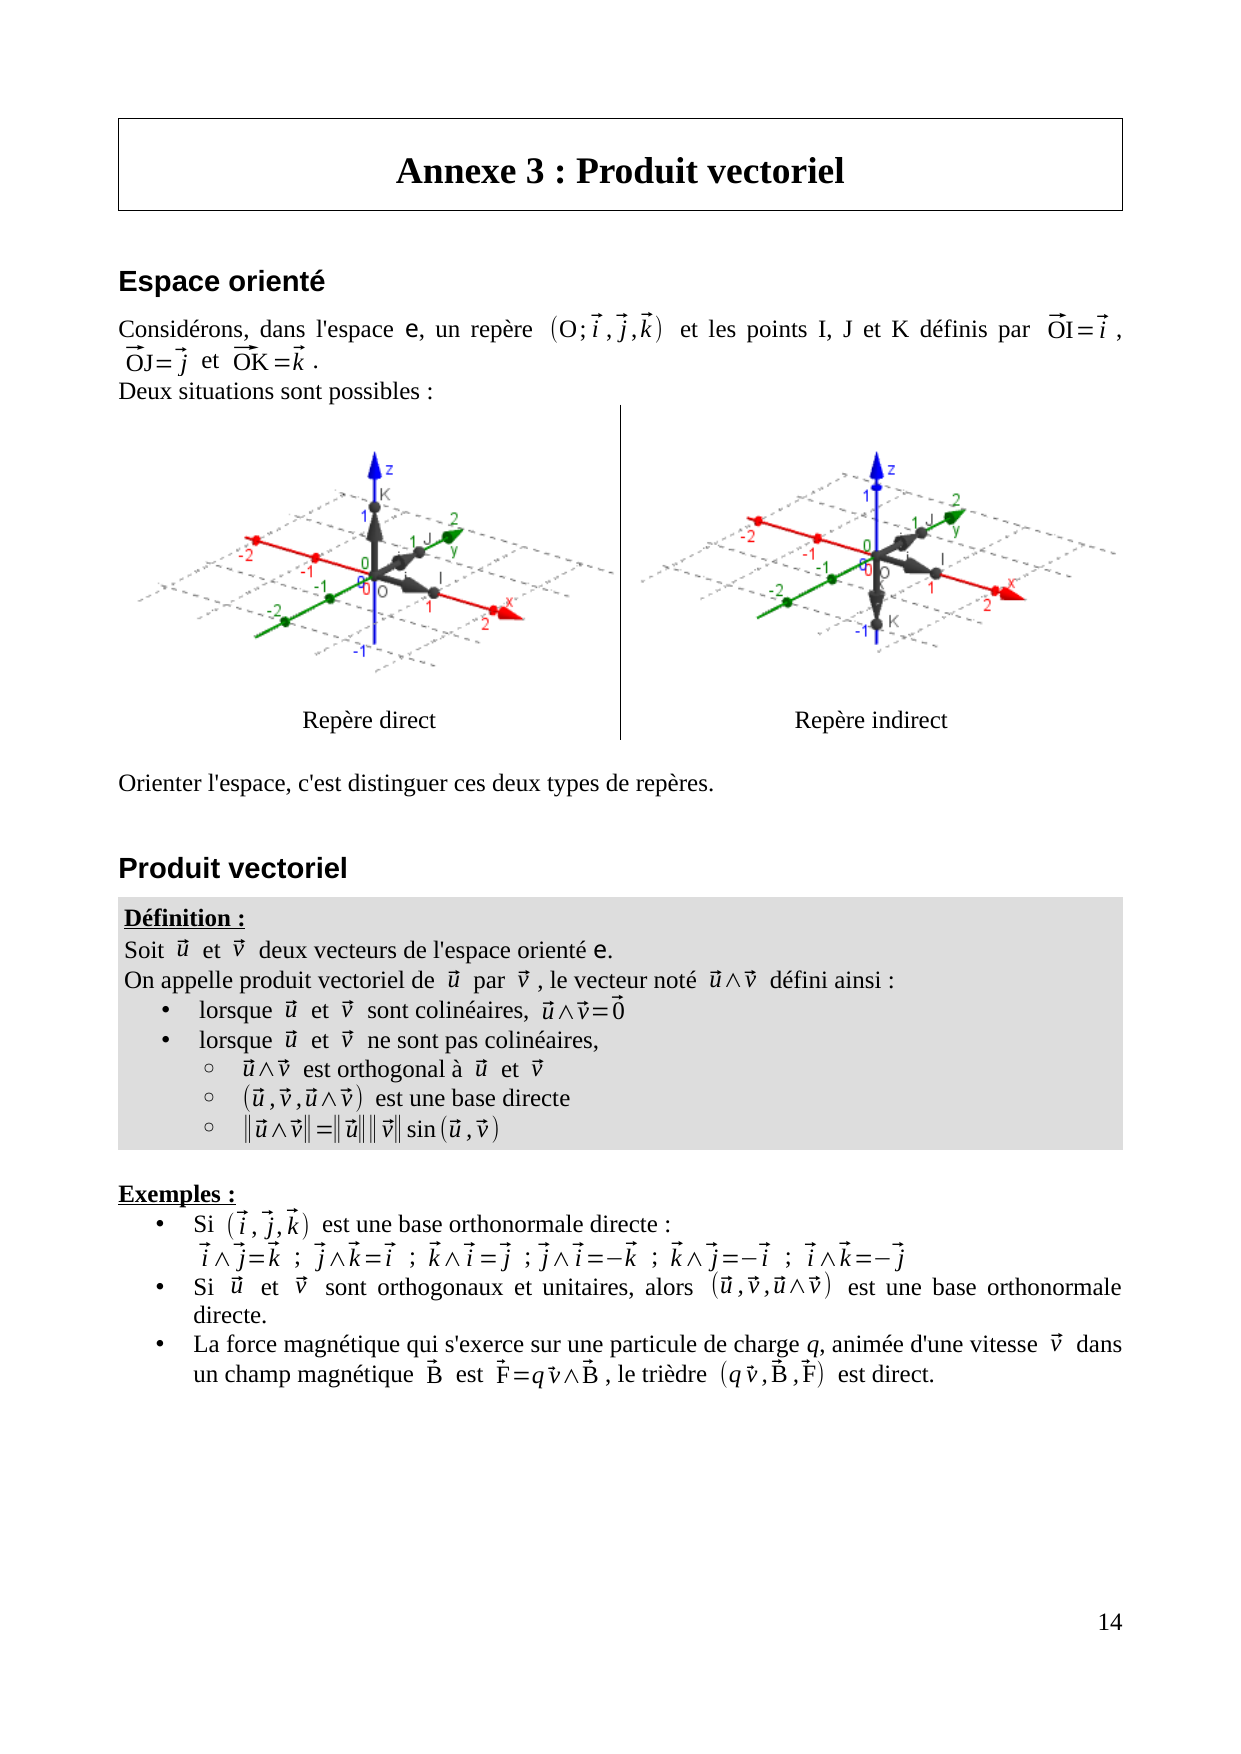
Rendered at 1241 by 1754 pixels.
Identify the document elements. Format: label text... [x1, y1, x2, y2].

list La force magnétique qui s'exerce sur une particule de charge q, animée d'une vitesse dans un champ magnétique est , le trièdre est direct. [156, 1329, 1122, 1389]
text Exemples : [118, 1179, 1122, 1207]
table_header Repère indirect [621, 405, 1122, 739]
table_header Annexe 3 : Produit vectoriel [119, 119, 1122, 210]
text ; ; ; ; ; [118, 1240, 1122, 1272]
subtitle Espace orienté [118, 264, 1122, 298]
list Si est une base orthonormale directe : [156, 1207, 1122, 1240]
list Si et sont orthogonaux et unitaires, alors est une base orthonormale directe. [156, 1272, 1122, 1329]
text Orienter l'espace, c'est distinguer ces deux types de repères. [118, 768, 1122, 797]
text Deux situations sont possibles : [118, 376, 1122, 404]
table_header Repère direct [118, 405, 620, 739]
subtitle Produit vectoriel [118, 851, 1122, 884]
table_header Définition : Soit et deux vecteurs de l'espace orienté e. On appelle produit vectoriel de par , le vecteur noté défini ainsi : lorsque et sont colinéaires, lorsque et ne sont pas colinéaires, est orthogonal à et est une base directe [118, 897, 1123, 1150]
text Considérons, dans l'espace e, un repère et les points I, J et K définis par , et . [118, 310, 1122, 376]
